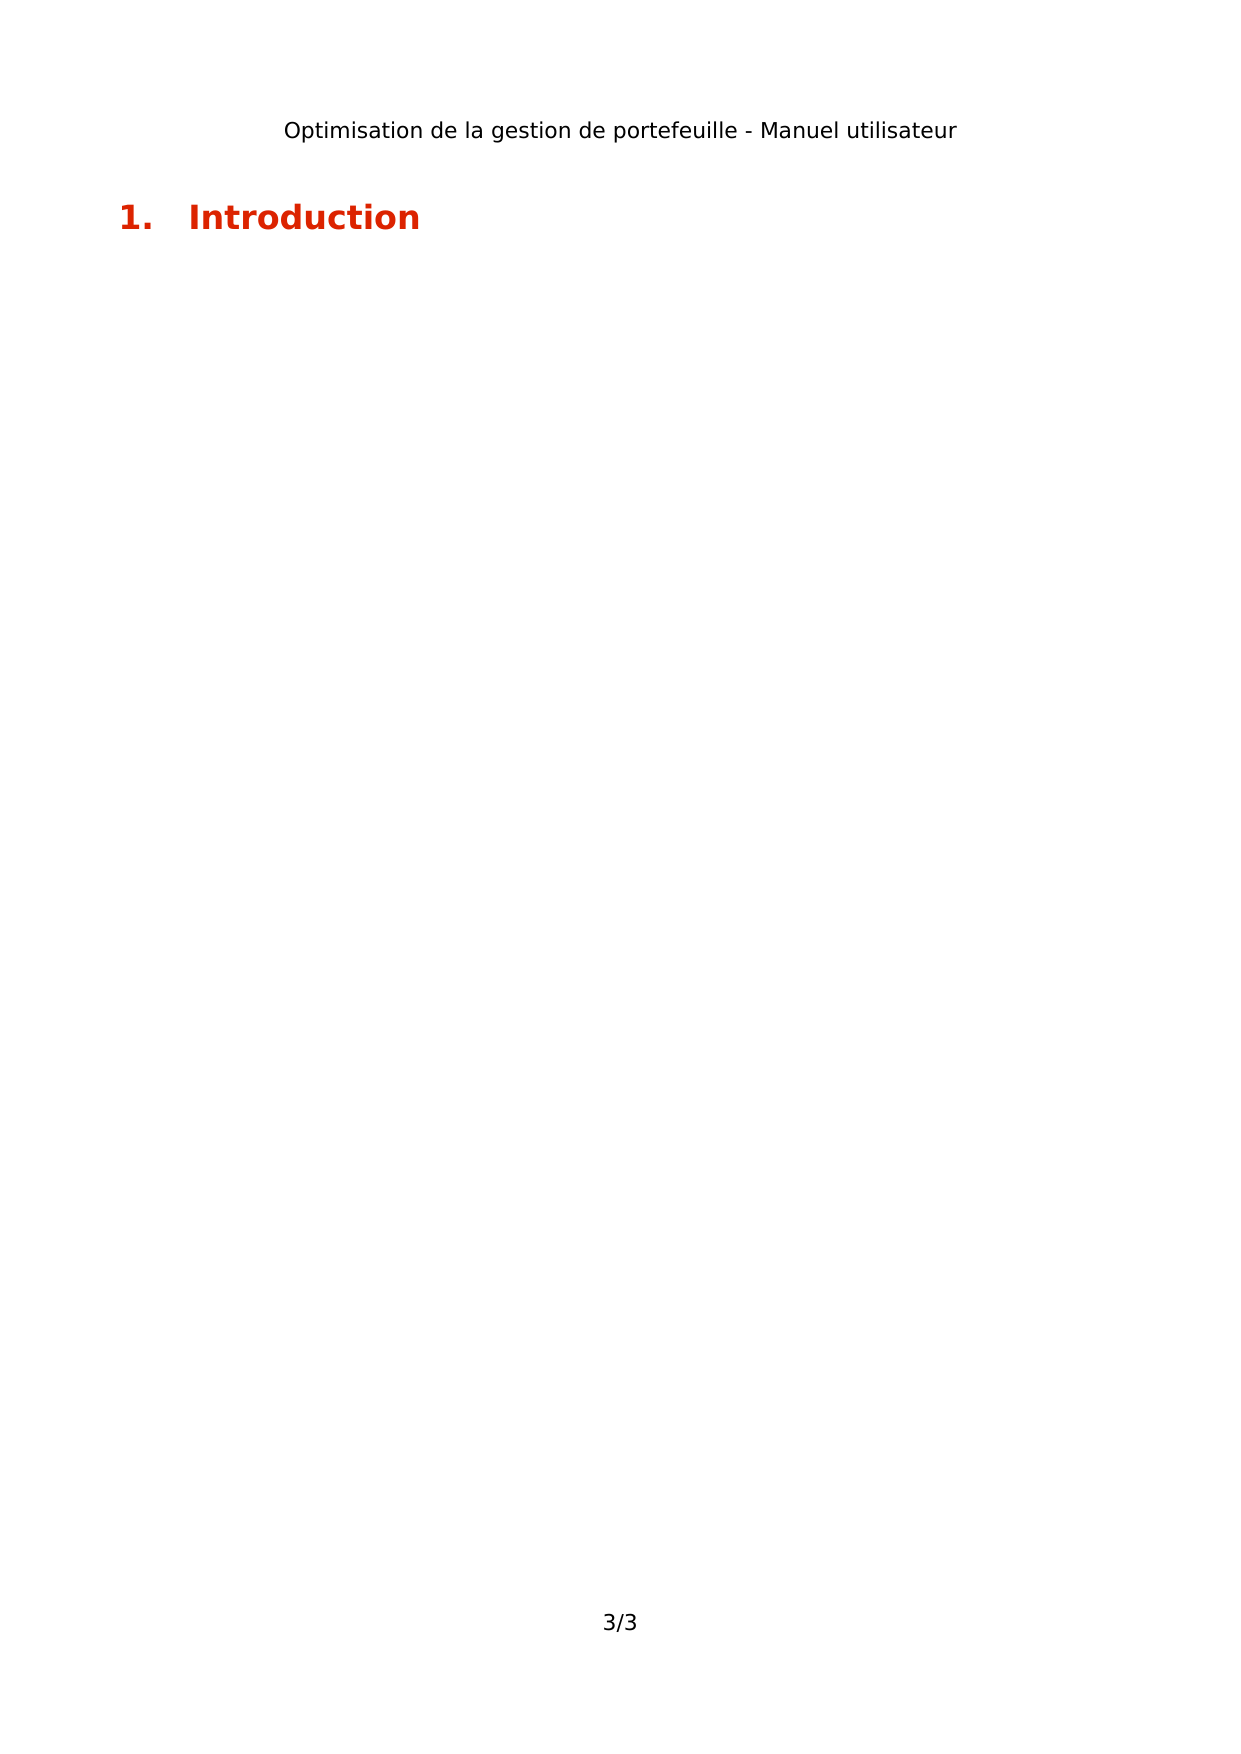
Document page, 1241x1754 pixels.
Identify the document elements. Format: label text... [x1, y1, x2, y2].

subtitle Introduction [118, 198, 1122, 237]
